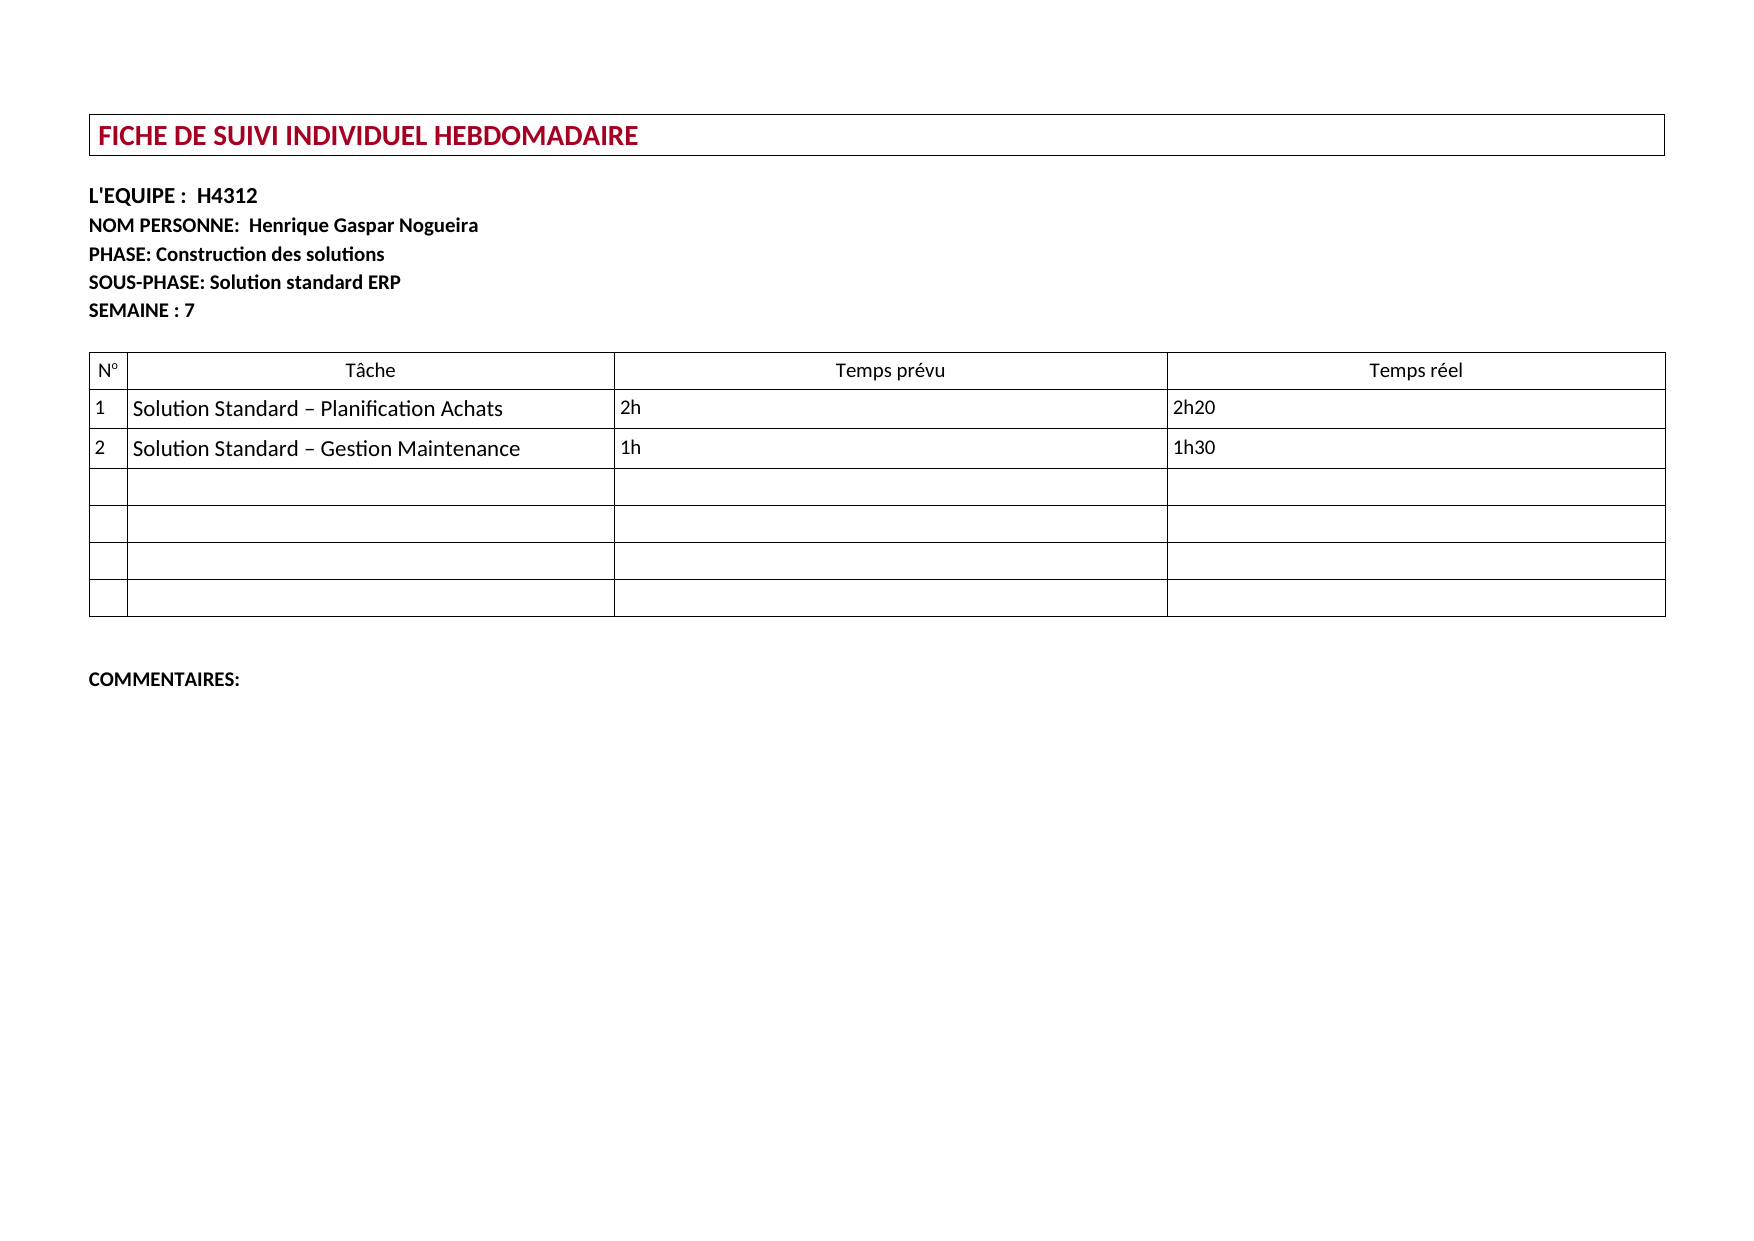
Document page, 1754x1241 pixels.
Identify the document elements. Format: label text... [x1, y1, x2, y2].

text COMMENTAIRES: [89, 667, 1665, 692]
table_cell [615, 506, 1167, 542]
table_cell [90, 506, 127, 542]
table_cell [1168, 506, 1665, 542]
table_cell 2h20 [1168, 390, 1665, 428]
table_header Temps prévu [615, 353, 1167, 388]
table_cell [615, 543, 1167, 579]
text SOUS-PHASE: Solution standard ERP [89, 269, 1665, 295]
table_cell 2h [615, 390, 1167, 428]
table_cell [1168, 469, 1665, 505]
table_cell [90, 580, 127, 616]
table_header Temps réel [1168, 353, 1665, 388]
table_cell [128, 469, 614, 505]
table_cell 1h30 [1168, 429, 1665, 468]
text L'EQUIPE : H4312 [89, 181, 1665, 209]
text FICHE DE SUIVI INDIVIDUEL HEBDOMADAIRE [90, 115, 1664, 155]
table_cell [615, 580, 1167, 616]
table_cell [1168, 580, 1665, 616]
table_cell [128, 506, 614, 542]
table_cell [128, 580, 614, 616]
table_cell 1h [615, 429, 1167, 468]
table_cell [615, 469, 1167, 505]
table_header No [90, 353, 127, 388]
table_cell [90, 469, 127, 505]
text SEMAINE : 7 [89, 298, 1665, 323]
table_header Tâche [128, 353, 614, 388]
table_cell Solution Standard – Gestion Maintenance [128, 429, 614, 468]
text PHASE: Construction des solutions [89, 241, 1665, 266]
table_cell 2 [90, 429, 127, 468]
text NOM PERSONNE: Henrique Gaspar Nogueira [89, 212, 1665, 238]
table_cell [128, 543, 614, 579]
table_cell Solution Standard – Planification Achats [128, 390, 614, 428]
table_cell [90, 543, 127, 579]
table_cell 1 [90, 390, 127, 428]
table_cell [1168, 543, 1665, 579]
